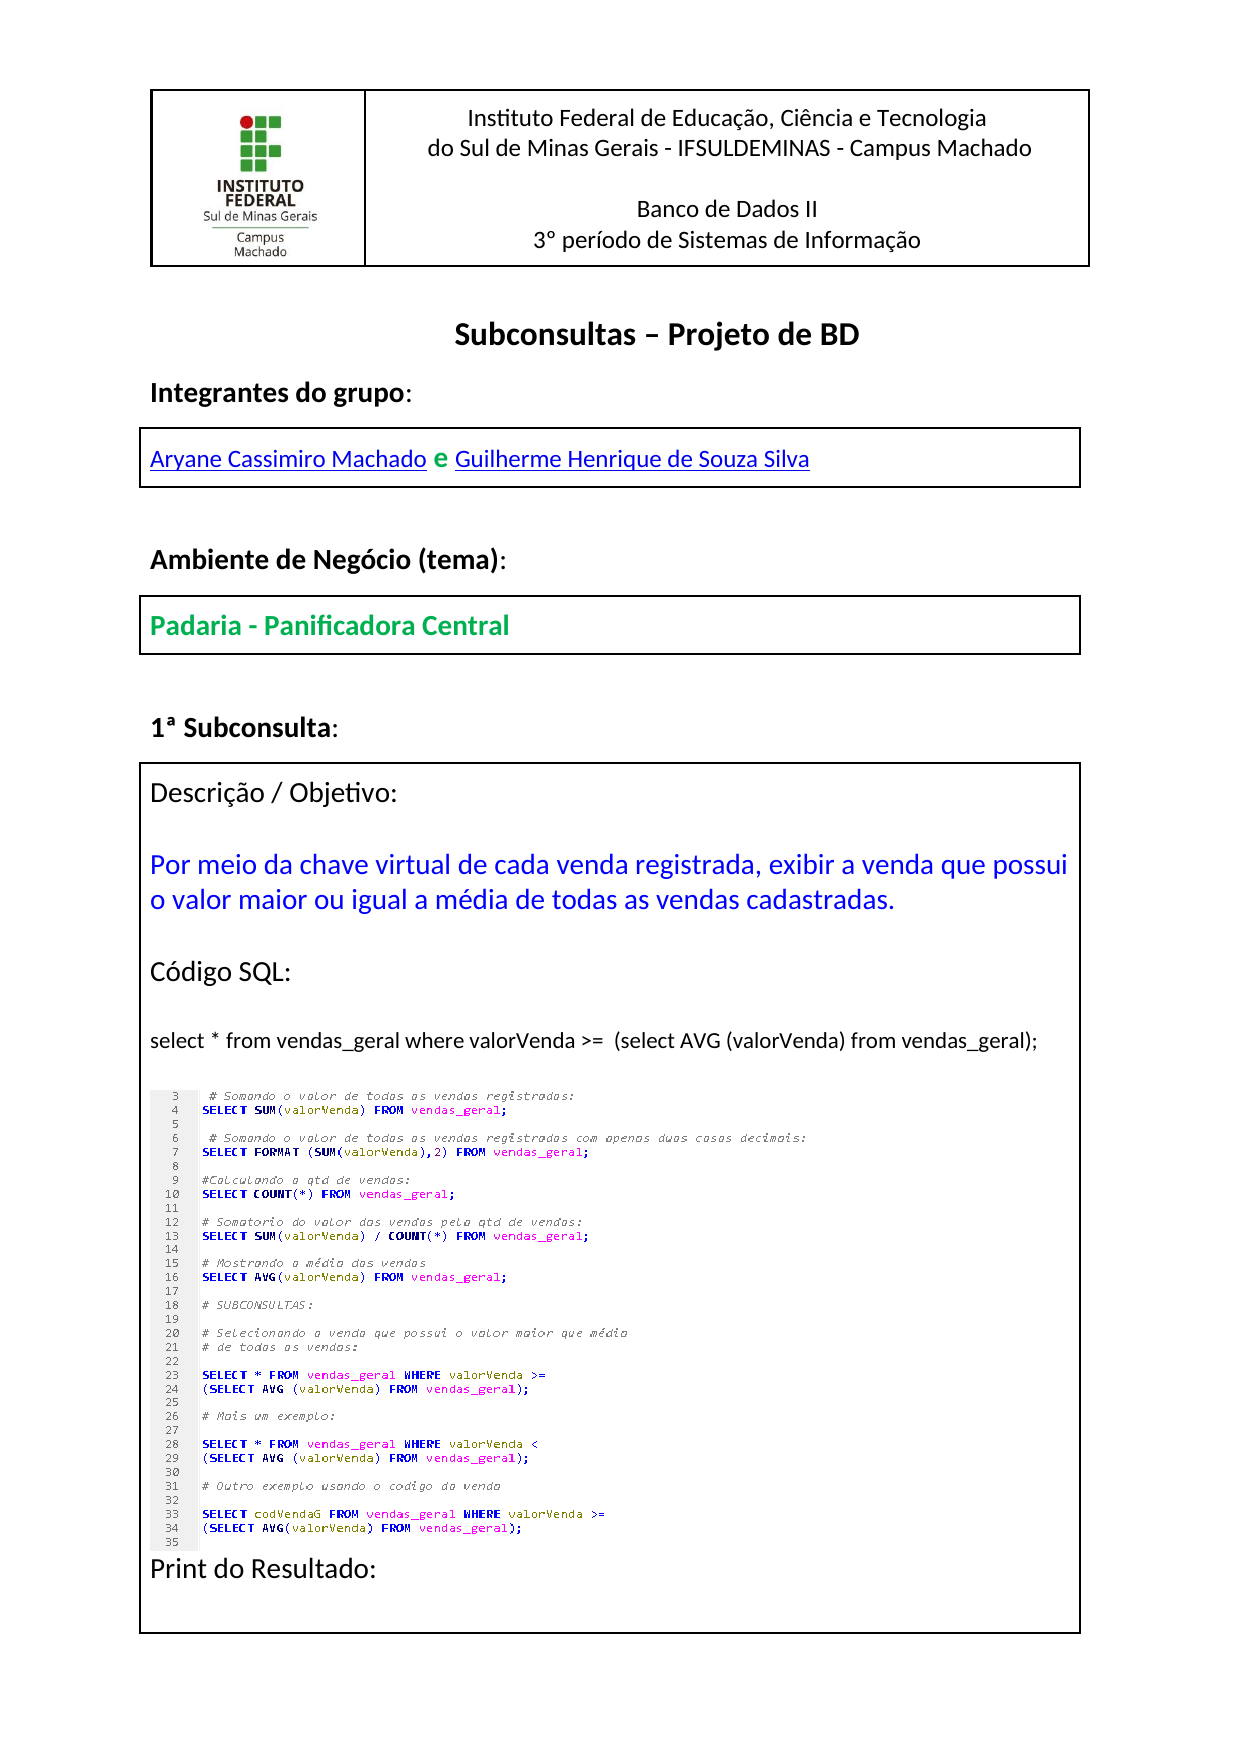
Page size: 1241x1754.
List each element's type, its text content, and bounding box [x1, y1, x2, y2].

picture [150, 1090, 907, 1551]
table_header Aryane Cassimiro Machado e Guilherme Henrique de Souza Silva [141, 429, 1079, 486]
table_header Descrição / Objetivo: Por meio da chave virtual de cada venda registrada, exibir a venda que possui o valor maior ou igual a média de todas as vendas cadastradas. Código SQL: select * from vendas_geral where valorVenda >= (select AVG (valorVenda) from vendas_geral); Print do Resultado: [141, 764, 1079, 1632]
table_header Padaria - Panificadora Central [141, 597, 1079, 653]
picture [175, 267, 393, 313]
picture [178, 353, 393, 372]
table_header Instituto Federal de Educação, Ciência e Tecnologia do Sul de Minas Gerais - IFSULDEMINAS - Campus Machado Banco de Dados II 3º período de Sistemas de Informação [366, 91, 1088, 265]
table_header [153, 91, 364, 265]
text 1ª Subconsulta: [150, 709, 1090, 744]
text Subconsultas – Projeto de BD [150, 313, 1090, 353]
text Ambiente de Negócio (tema): [150, 541, 1090, 577]
text Integrantes do grupo: [150, 374, 1090, 409]
